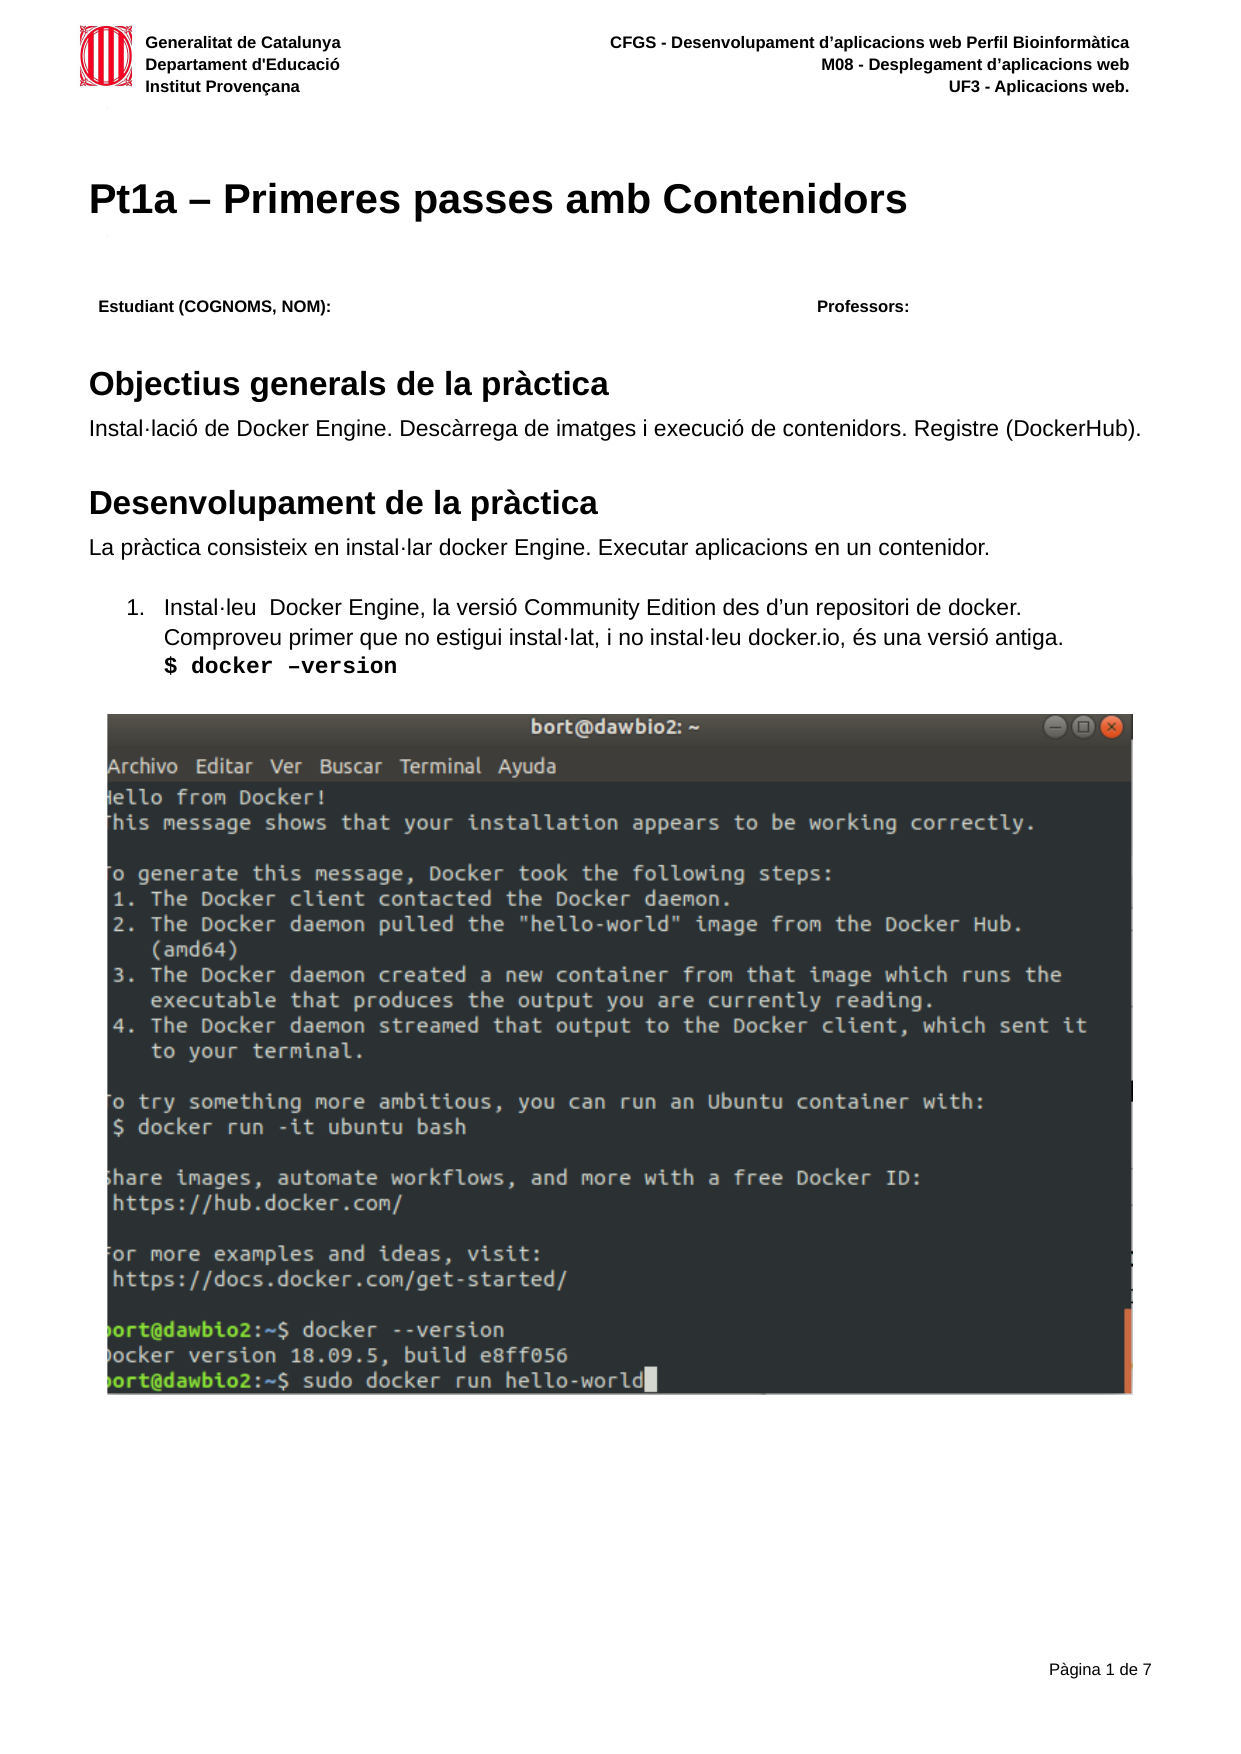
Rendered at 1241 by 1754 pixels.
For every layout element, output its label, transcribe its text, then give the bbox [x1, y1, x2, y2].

list $ docker –version [126, 654, 1152, 680]
table_header [936, 287, 1152, 327]
picture [77, 24, 136, 88]
subtitle Objectius generals de la pràctica [88, 364, 1152, 402]
text La pràctica consisteix en instal·lar docker Engine. Executar aplicacions en un contenidor. [88, 534, 1152, 560]
list Instal·leu Docker Engine, la versió Community Edition des d’un repositori de docker. [126, 594, 1152, 620]
table_header Estudiant (COGNOMS, NOM): [88, 287, 806, 327]
table_header Professors: [806, 287, 936, 327]
list Comproveu primer que no estigui instal·lat, i no instal·leu docker.io, és una versió antiga. [126, 624, 1152, 651]
text Instal·lació de Docker Engine. Descàrrega de imatges i execució de contenidors. Registre (DockerHub). [88, 415, 1152, 441]
subtitle Desenvolupament de la pràctica [88, 483, 1152, 521]
picture [107, 714, 1133, 1395]
subtitle Pt1a – Primeres passes amb Contenidors [88, 174, 1152, 222]
